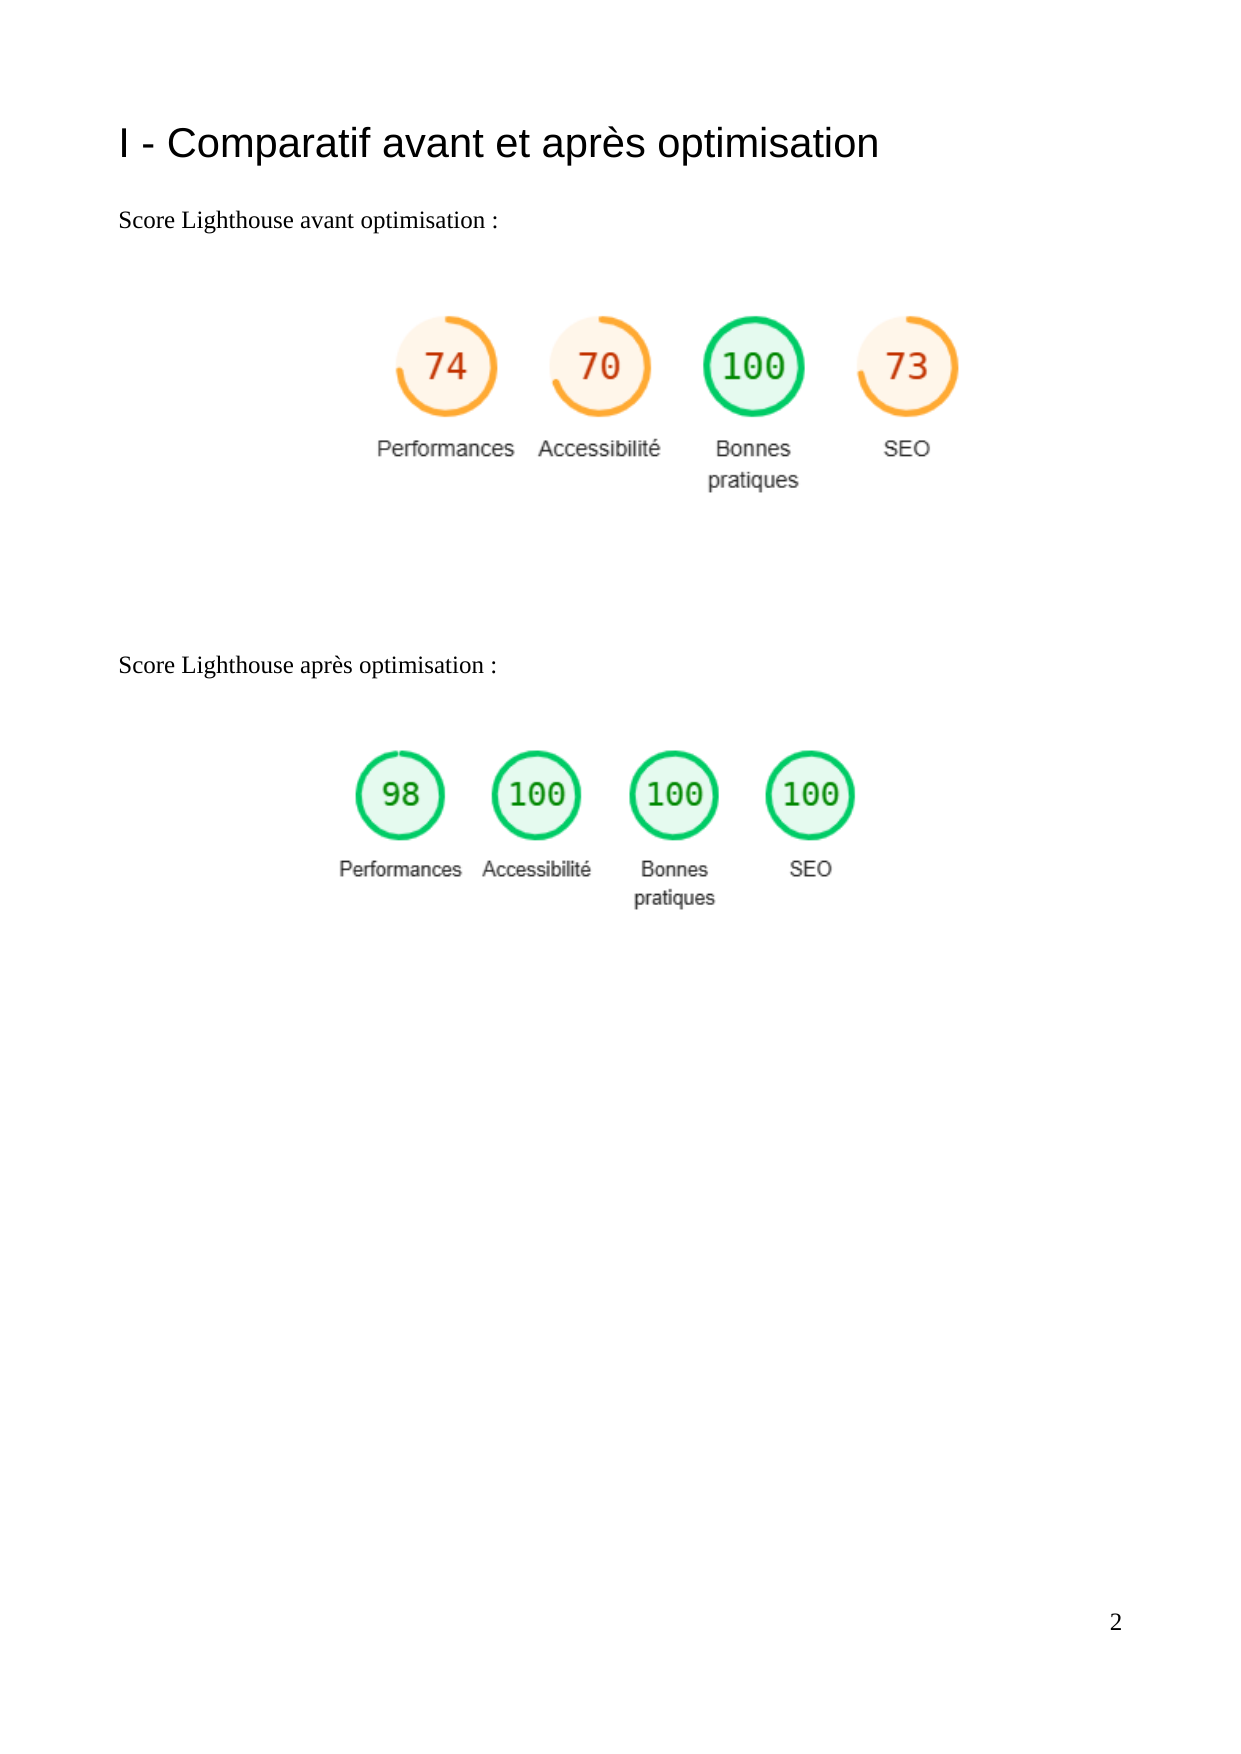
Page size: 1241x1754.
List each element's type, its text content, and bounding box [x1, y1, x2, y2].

text Score Lighthouse après optimisation : [118, 651, 1122, 679]
text Score Lighthouse avant optimisation : [118, 205, 1122, 234]
subtitle I - Comparatif avant et après optimisation [118, 118, 1122, 166]
picture [355, 296, 1003, 510]
picture [320, 733, 888, 916]
